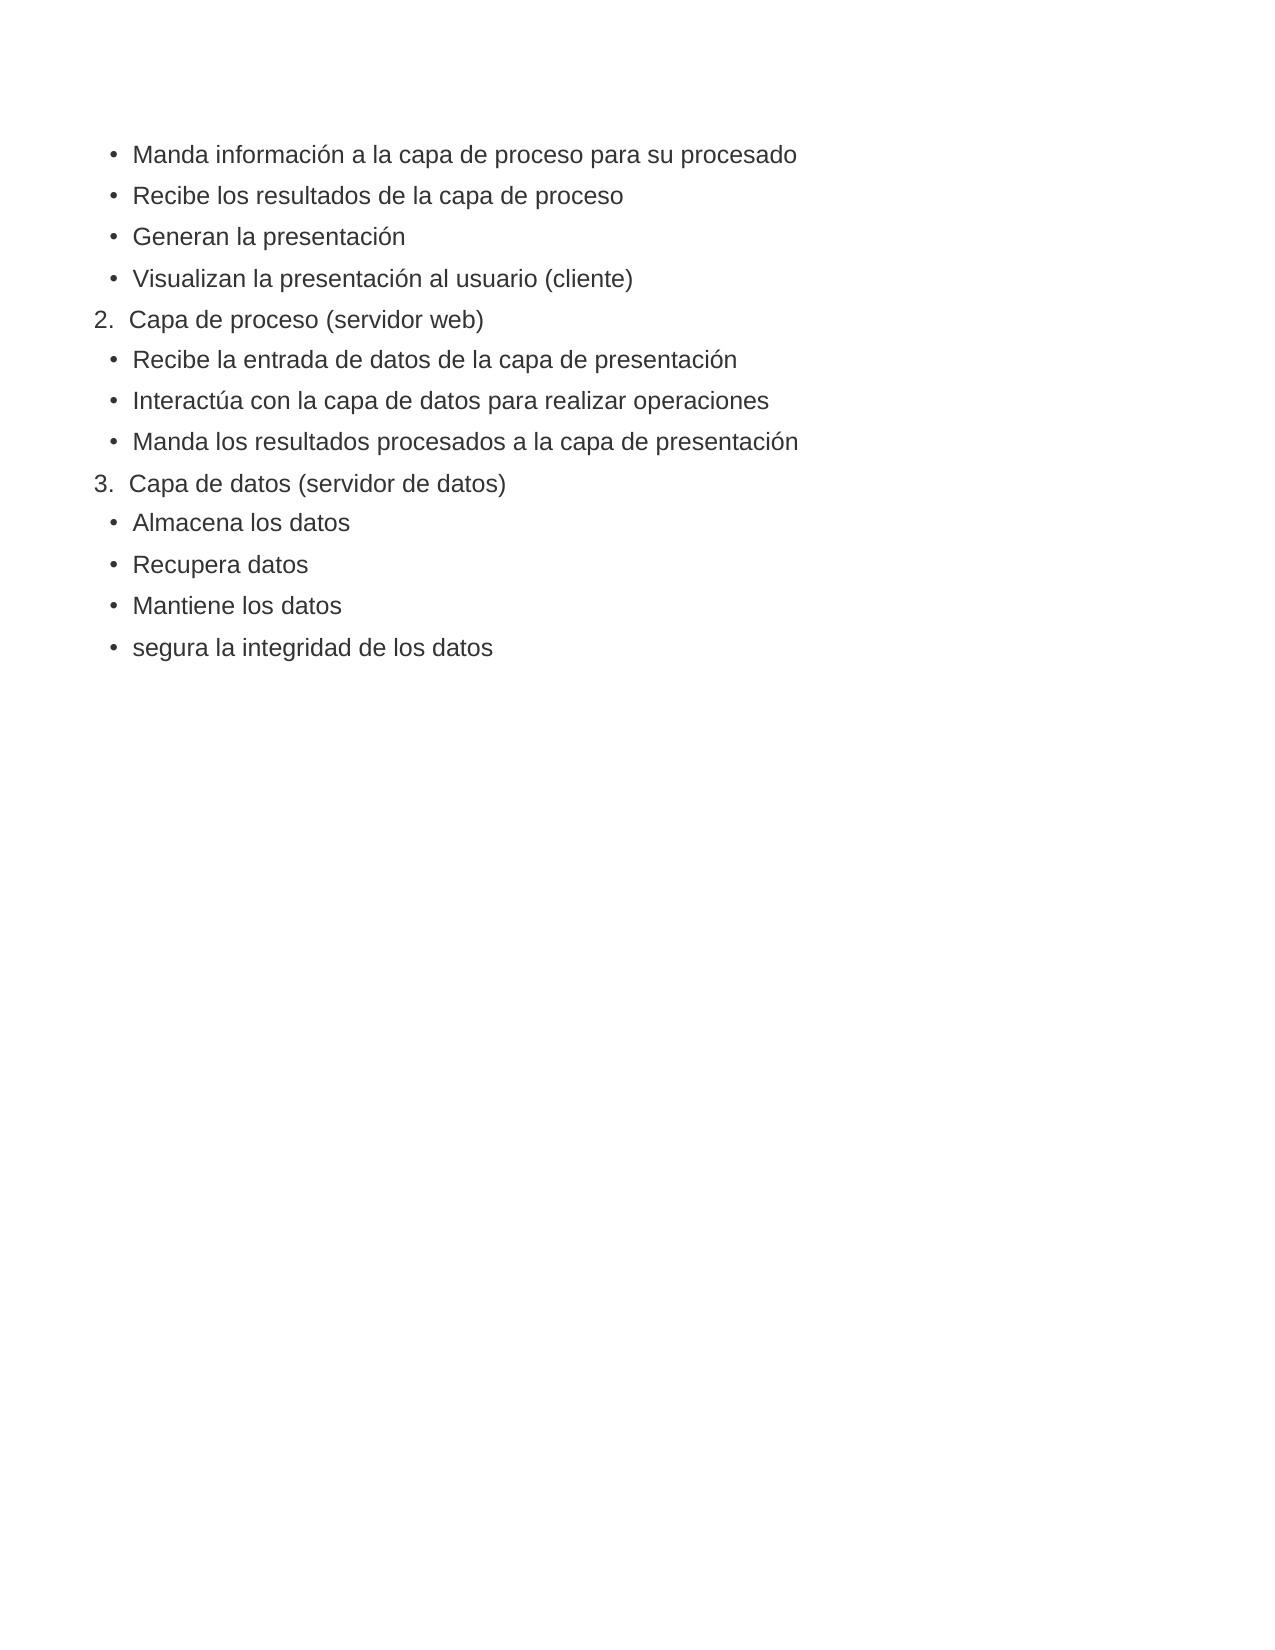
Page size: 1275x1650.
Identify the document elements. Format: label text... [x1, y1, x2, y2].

list Recupera datos [109, 550, 1239, 579]
list Visualizan la presentación al usuario (cliente) [109, 264, 1239, 292]
text 2. Capa de proceso (servidor web) [94, 305, 1239, 334]
text 3. Capa de datos (servidor de datos) [94, 469, 1239, 497]
list segura la integridad de los datos [109, 632, 1239, 661]
list Interactúa con la capa de datos para realizar operaciones [109, 386, 1239, 415]
list Recibe la entrada de datos de la capa de presentación [109, 345, 1239, 373]
list Almacena los datos [109, 508, 1239, 537]
list Manda los resultados procesados a la capa de presentación [109, 427, 1239, 456]
list Recibe los resultados de la capa de proceso [109, 181, 1239, 210]
list Mantiene los datos [109, 591, 1239, 620]
list Generan la presentación [109, 222, 1239, 251]
list Manda información a la capa de proceso para su procesado [109, 139, 1239, 168]
